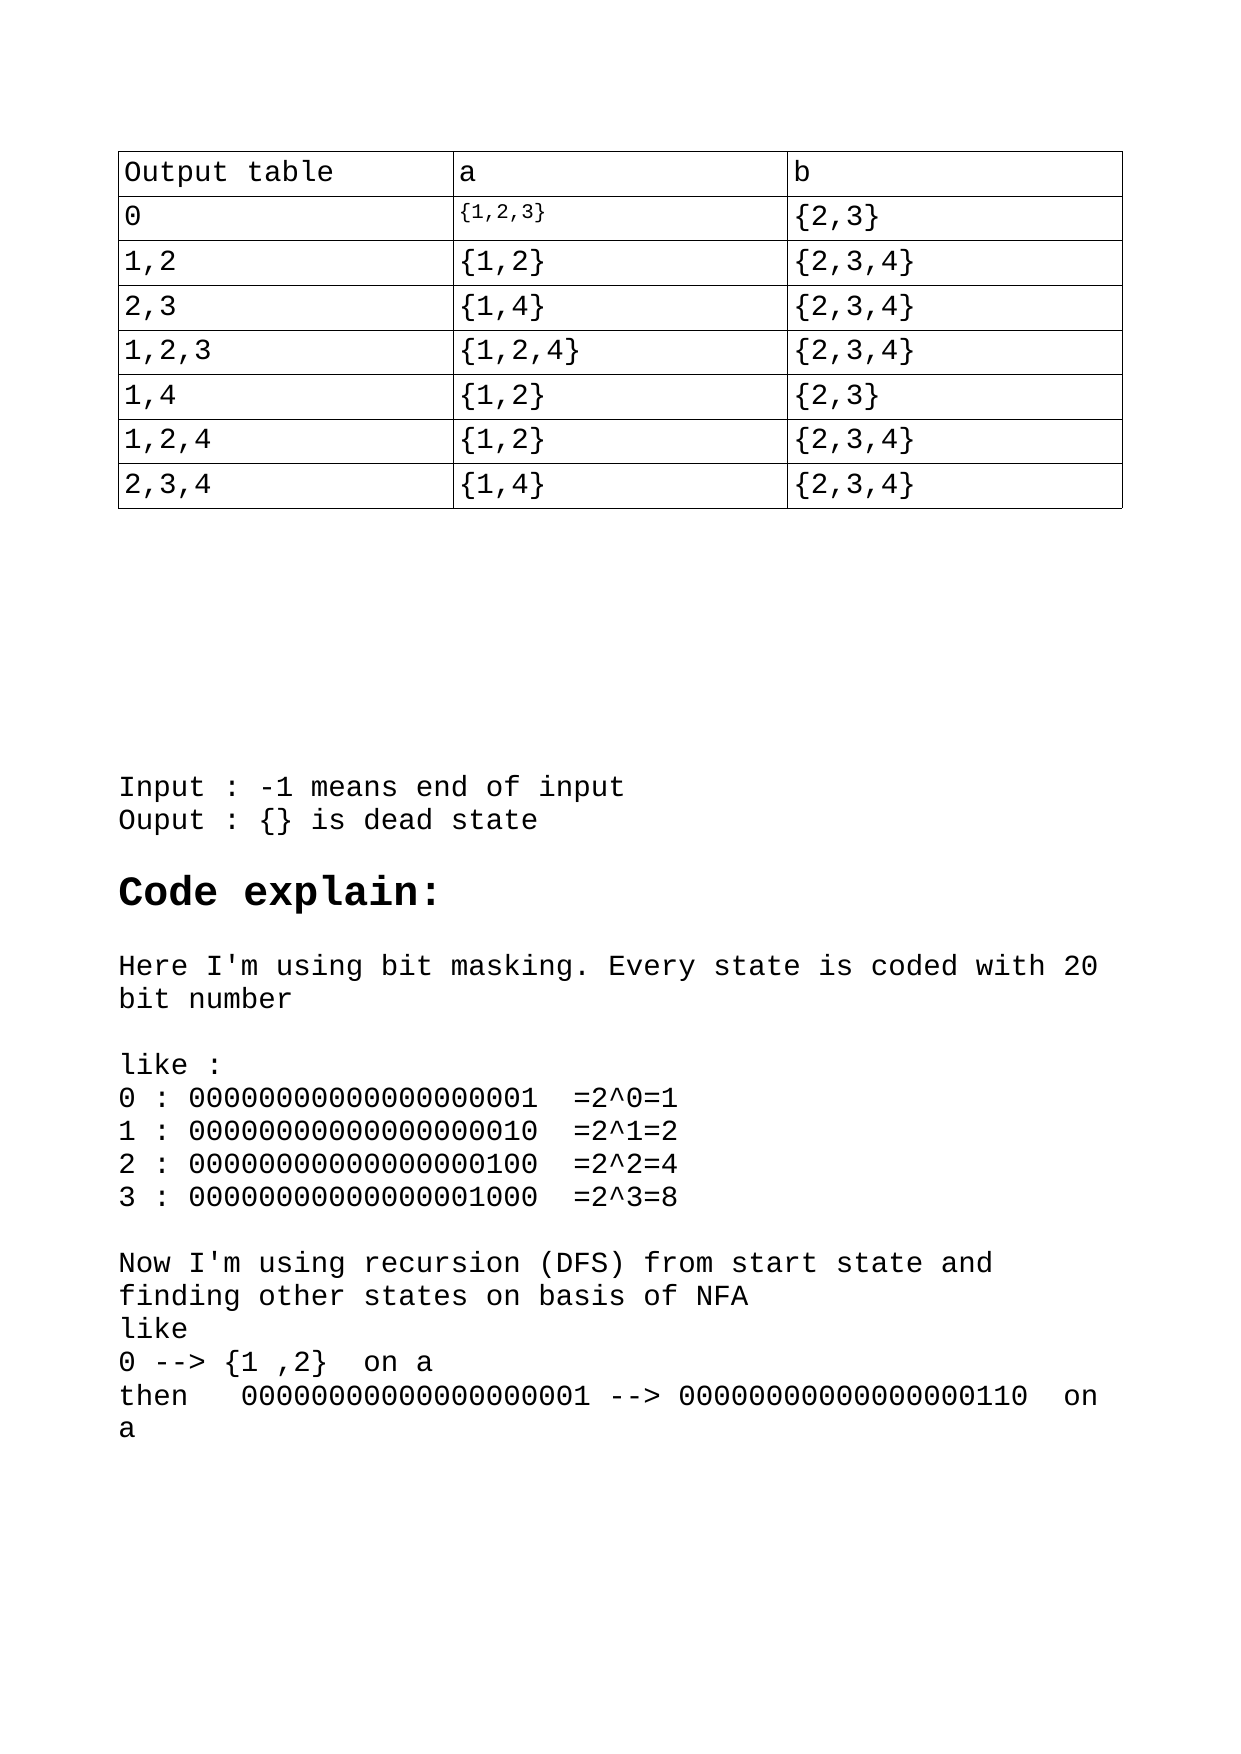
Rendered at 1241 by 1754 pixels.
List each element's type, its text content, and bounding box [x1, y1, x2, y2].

text 3 : 00000000000000001000 =2^3=8 [118, 1182, 1122, 1216]
table_cell 2,3,4 [119, 464, 453, 508]
table_cell 1,4 [119, 375, 453, 419]
text Input : -1 means end of input [118, 772, 1122, 805]
table_cell {2,3,4} [788, 286, 1122, 329]
table_cell {1,2,4} [454, 331, 787, 374]
text Here I'm using bit masking. Every state is coded with 20 bit number [118, 951, 1122, 1017]
table_cell {2,3} [788, 375, 1122, 419]
table_cell 0 [119, 197, 453, 240]
table_cell {1,2} [454, 420, 787, 463]
table_cell {1,2} [454, 375, 787, 419]
table_header a [454, 152, 787, 196]
table_cell {1,2} [454, 241, 787, 285]
table_header Output table [119, 152, 453, 196]
table_cell {1,4} [454, 464, 787, 508]
table_cell 1,2,4 [119, 420, 453, 463]
table_cell {2,3,4} [788, 420, 1122, 463]
text 1 : 00000000000000000010 =2^1=2 [118, 1116, 1122, 1149]
text 0 --> {1 ,2} on a [118, 1348, 1122, 1381]
table_cell 1,2,3 [119, 331, 453, 374]
text Now I'm using recursion (DFS) from start state and finding other states on basis of NFA [118, 1248, 1122, 1314]
table_cell {2,3} [788, 197, 1122, 240]
table_cell 1,2 [119, 241, 453, 285]
table_cell {2,3,4} [788, 464, 1122, 508]
text Ouput : {} is dead state [118, 805, 1122, 838]
table_header b [788, 152, 1122, 196]
table_cell {1,4} [454, 286, 787, 329]
text 0 : 00000000000000000001 =2^0=1 [118, 1083, 1122, 1116]
table_cell {2,3,4} [788, 241, 1122, 285]
text then 00000000000000000001 --> 00000000000000000110 on a [118, 1381, 1122, 1447]
text like [118, 1314, 1122, 1348]
table_cell {2,3,4} [788, 331, 1122, 374]
table_cell 2,3 [119, 286, 453, 329]
text like : [118, 1050, 1122, 1083]
text Code explain: [118, 871, 1122, 918]
text 2 : 00000000000000000100 =2^2=4 [118, 1149, 1122, 1182]
table_cell {1,2,3} [454, 197, 787, 240]
